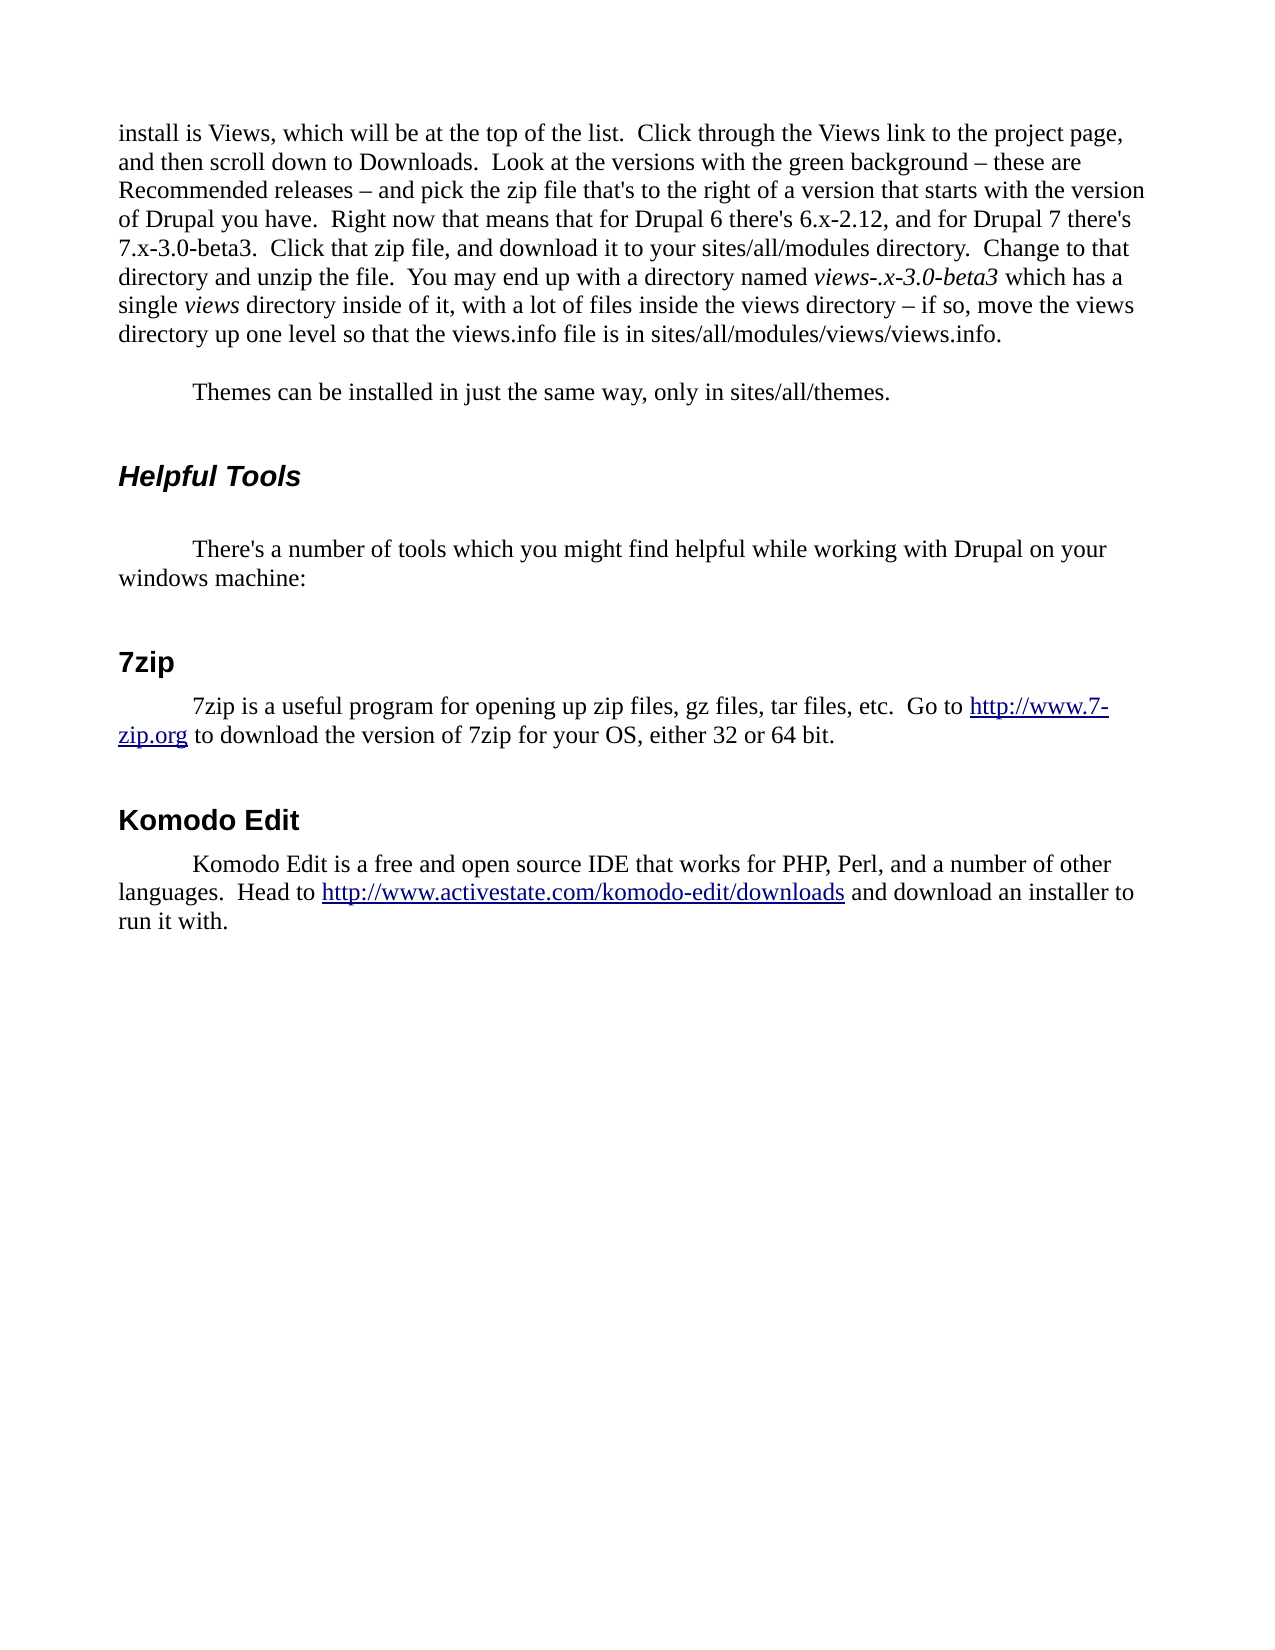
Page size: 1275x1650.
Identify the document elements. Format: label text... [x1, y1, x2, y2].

subtitle 7zip [118, 645, 1157, 679]
subtitle Komodo Edit [118, 803, 1157, 836]
text There's a number of tools which you might find helpful while working with Drupal on your windows machine: [118, 534, 1157, 592]
text install is Views, which will be at the top of the list. Click through the Views link to the project page, and then scroll down to Downloads. Look at the versions with the green background – these are Recommended releases – and pick the zip file that's to the right of a version that starts with the version of Drupal you have. Right now that means that for Drupal 6 there's 6.x-2.12, and for Drupal 7 there's 7.x-3.0-beta3. Click that zip file, and download it to your sites/all/modules directory. Change to that directory and unzip the file. You may end up with a directory named views-.x-3.0-beta3 which has a single views directory inside of it, with a lot of files inside the views directory – if so, move the views directory up one level so that the views.info file is in sites/all/modules/views/views.info. [118, 118, 1157, 348]
text Komodo Edit is a free and open source IDE that works for PHP, Perl, and a number of other languages. Head to http://www.activestate.com/komodo-edit/downloads and download an installer to run it with. [118, 849, 1157, 935]
subtitle Helpful Tools [118, 459, 1157, 493]
text 7zip is a useful program for opening up zip files, gz files, tar files, etc. Go to http://www.7-zip.org to download the version of 7zip for your OS, either 32 or 64 bit. [118, 691, 1157, 749]
text Themes can be installed in just the same way, only in sites/all/themes. [118, 377, 1157, 406]
